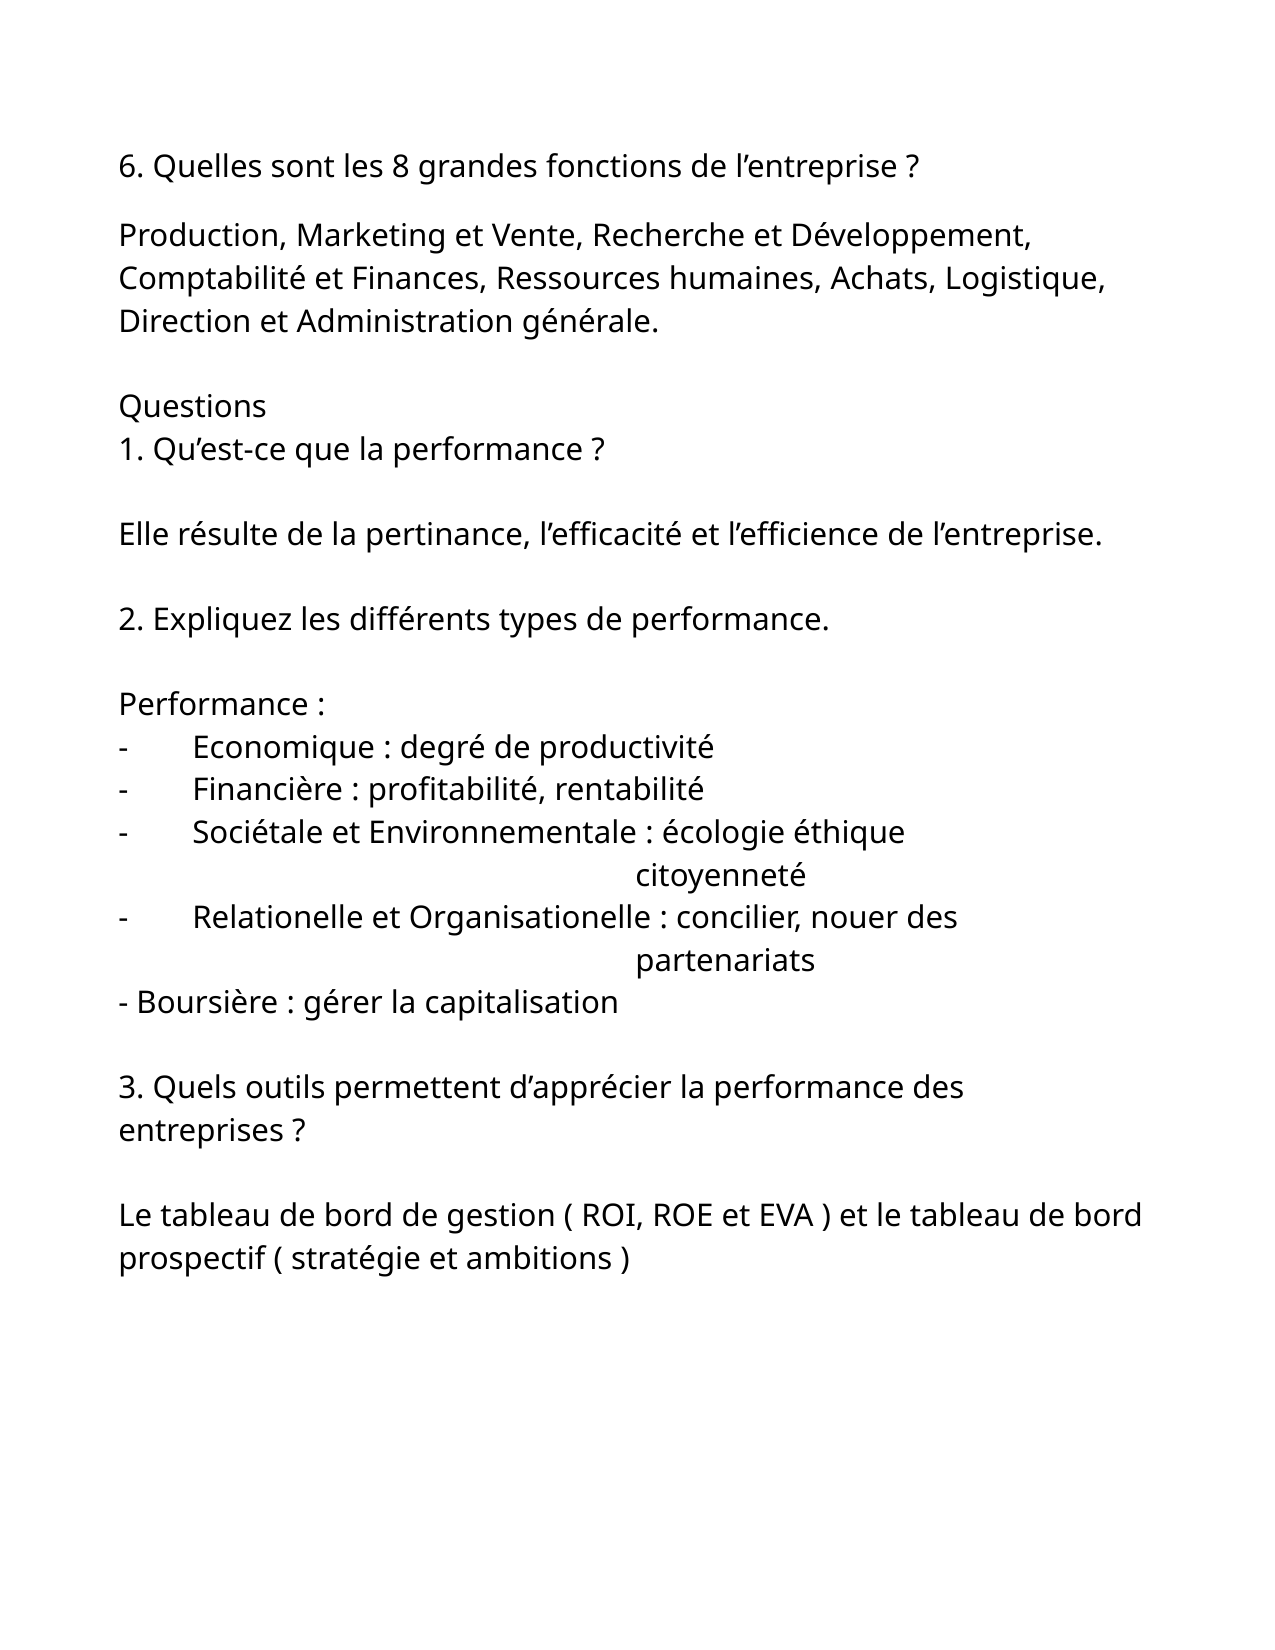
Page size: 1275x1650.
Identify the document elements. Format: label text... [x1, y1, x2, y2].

text Performance : [118, 682, 1157, 725]
text Le tableau de bord de gestion ( ROI, ROE et EVA ) et le tableau de bord prospectif ( stratégie et ambitions ) [118, 1193, 1157, 1278]
text Elle résulte de la pertinance, l’efficacité et l’efficience de l’entreprise. [118, 512, 1157, 554]
text - Financière : profitabilité, rentabilité [118, 767, 1157, 810]
text 1. Qu’est-ce que la performance ? [118, 426, 1157, 469]
text 2. Expliquez les différents types de performance. [118, 597, 1157, 639]
text Production, Marketing et Vente, Recherche et Développement, Comptabilité et Finances, Ressources humaines, Achats, Logistique, Direction et Administration générale. [118, 213, 1157, 341]
text Questions [118, 384, 1157, 426]
text - Boursière : gérer la capitalisation [118, 980, 1157, 1023]
text - Economique : degré de productivité [118, 725, 1157, 767]
text 6. Quelles sont les 8 grandes fonctions de l’entreprise ? [118, 144, 1157, 187]
text - Sociétale et Environnementale : écologie éthique citoyenneté [118, 810, 1157, 895]
text - Relationelle et Organisationelle : concilier, nouer des partenariats [118, 895, 1157, 980]
text 3. Quels outils permettent d’apprécier la performance des entreprises ? [118, 1066, 1157, 1151]
